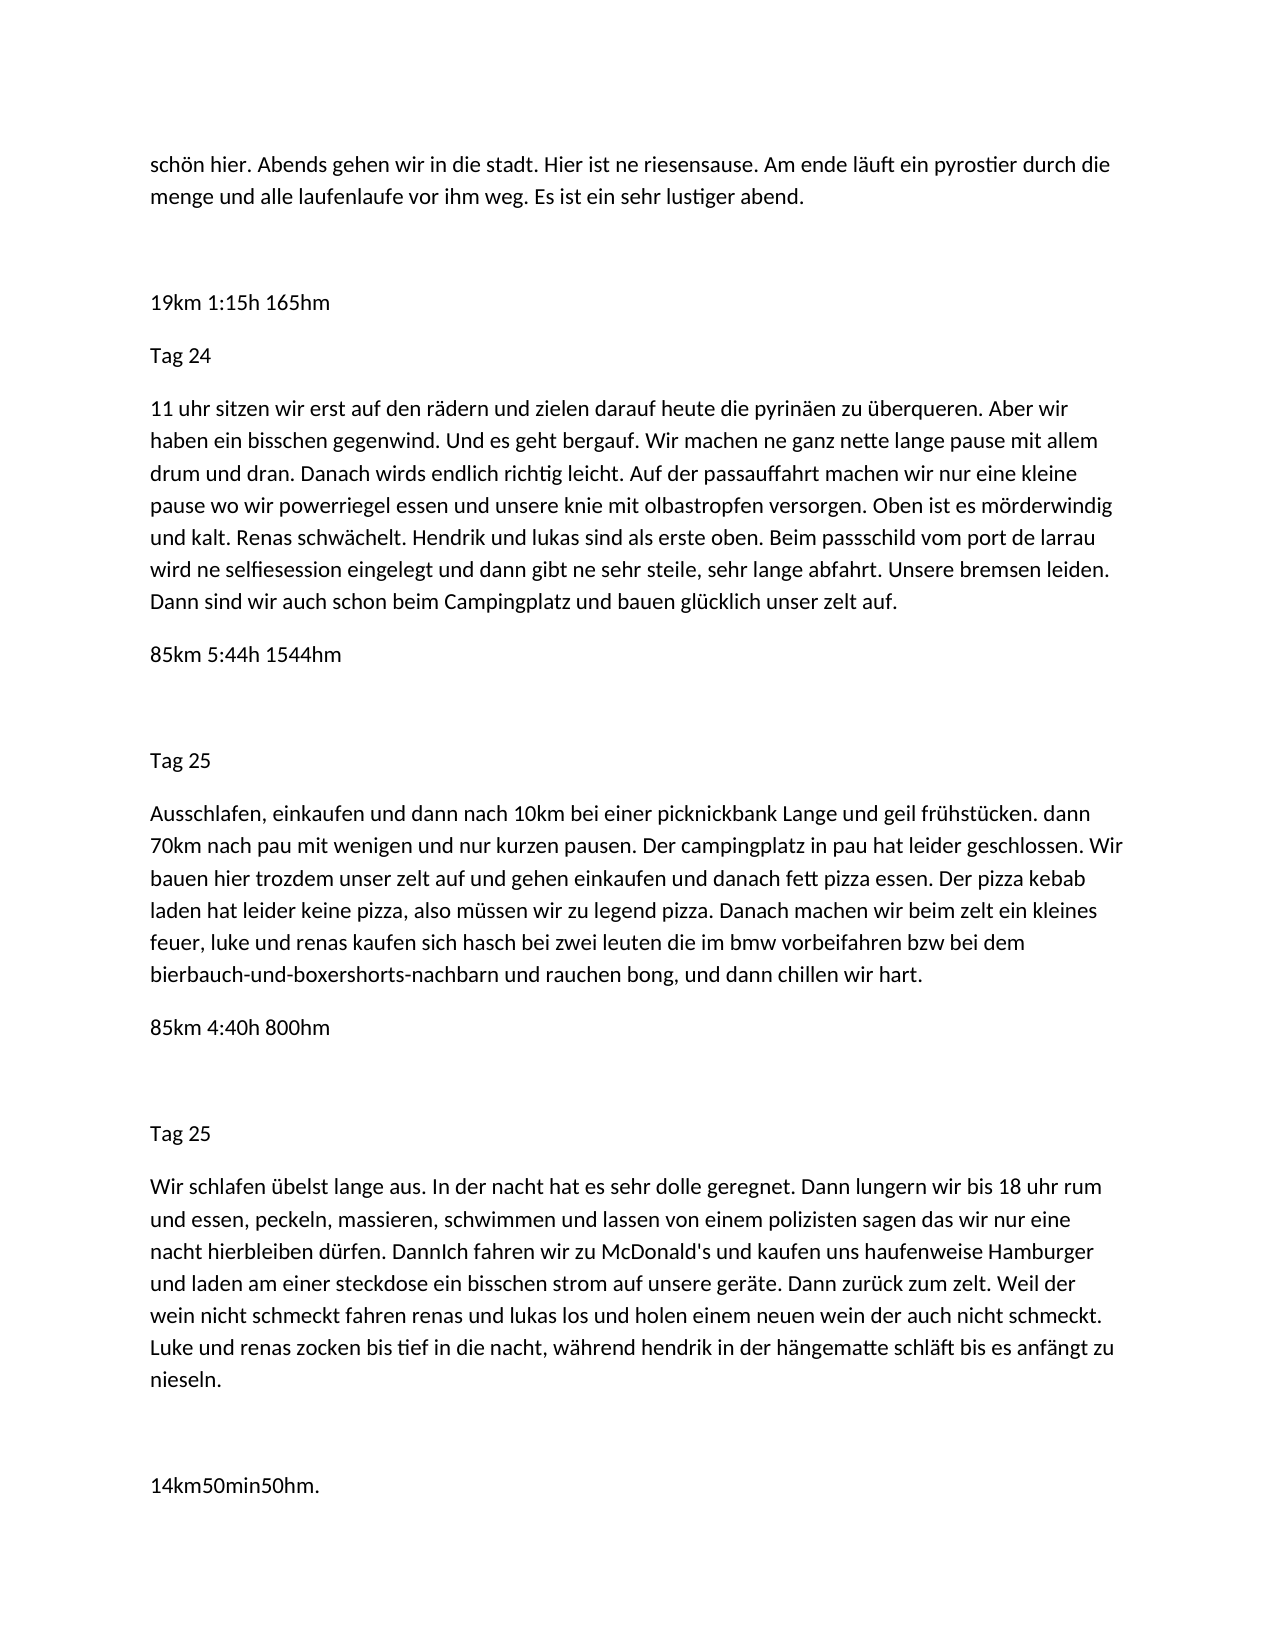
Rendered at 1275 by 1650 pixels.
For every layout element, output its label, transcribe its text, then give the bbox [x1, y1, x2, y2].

text 85km 4:40h 800hm [150, 1013, 1125, 1041]
text 11 uhr sitzen wir erst auf den rädern und zielen darauf heute die pyrinäen zu überqueren. Aber wir haben ein bisschen gegenwind. Und es geht bergauf. Wir machen ne ganz nette lange pause mit allem drum und dran. Danach wirds endlich richtig leicht. Auf der passauffahrt machen wir nur eine kleine pause wo wir powerriegel essen und unsere knie mit olbastropfen versorgen. Oben ist es mörderwindig und kalt. Renas schwächelt. Hendrik und lukas sind als erste oben. Beim passschild vom port de larrau wird ne selfiesession eingelegt und dann gibt ne sehr steile, sehr lange abfahrt. Unsere bremsen leiden. Dann sind wir auch schon beim Campingplatz und bauen glücklich unser zelt auf. [150, 394, 1125, 615]
text Tag 24 [150, 341, 1125, 369]
text Tag 25 [150, 1119, 1125, 1147]
text Tag 25 [150, 746, 1125, 774]
text Wir schlafen übelst lange aus. In der nacht hat es sehr dolle geregnet. Dann lungern wir bis 18 uhr rum und essen, peckeln, massieren, schwimmen und lassen von einem polizisten sagen das wir nur eine nacht hierbleiben dürfen. DannIch fahren wir zu McDonald's und kaufen uns haufenweise Hamburger und laden am einer steckdose ein bisschen strom auf unsere geräte. Dann zurück zum zelt. Weil der wein nicht schmeckt fahren renas und lukas los und holen einem neuen wein der auch nicht schmeckt. Luke und renas zocken bis tief in die nacht, während hendrik in der hängematte schläft bis es anfängt zu nieseln. [150, 1172, 1125, 1394]
text 19km 1:15h 165hm [150, 288, 1125, 316]
text 85km 5:44h 1544hm [150, 640, 1125, 668]
text Ausschlafen, einkaufen und dann nach 10km bei einer picknickbank Lange und geil frühstücken. dann 70km nach pau mit wenigen und nur kurzen pausen. Der campingplatz in pau hat leider geschlossen. Wir bauen hier trozdem unser zelt auf und gehen einkaufen und danach fett pizza essen. Der pizza kebab laden hat leider keine pizza, also müssen wir zu legend pizza. Danach machen wir beim zelt ein kleines feuer, luke und renas kaufen sich hasch bei zwei leuten die im bmw vorbeifahren bzw bei dem bierbauch-und-boxershorts-nachbarn und rauchen bong, und dann chillen wir hart. [150, 799, 1125, 988]
text 14km50min50hm. [150, 1472, 1125, 1500]
text schön hier. Abends gehen wir in die stadt. Hier ist ne riesensause. Am ende läuft ein pyrostier durch die menge und alle laufenlaufe vor ihm weg. Es ist ein sehr lustiger abend. [150, 150, 1125, 210]
